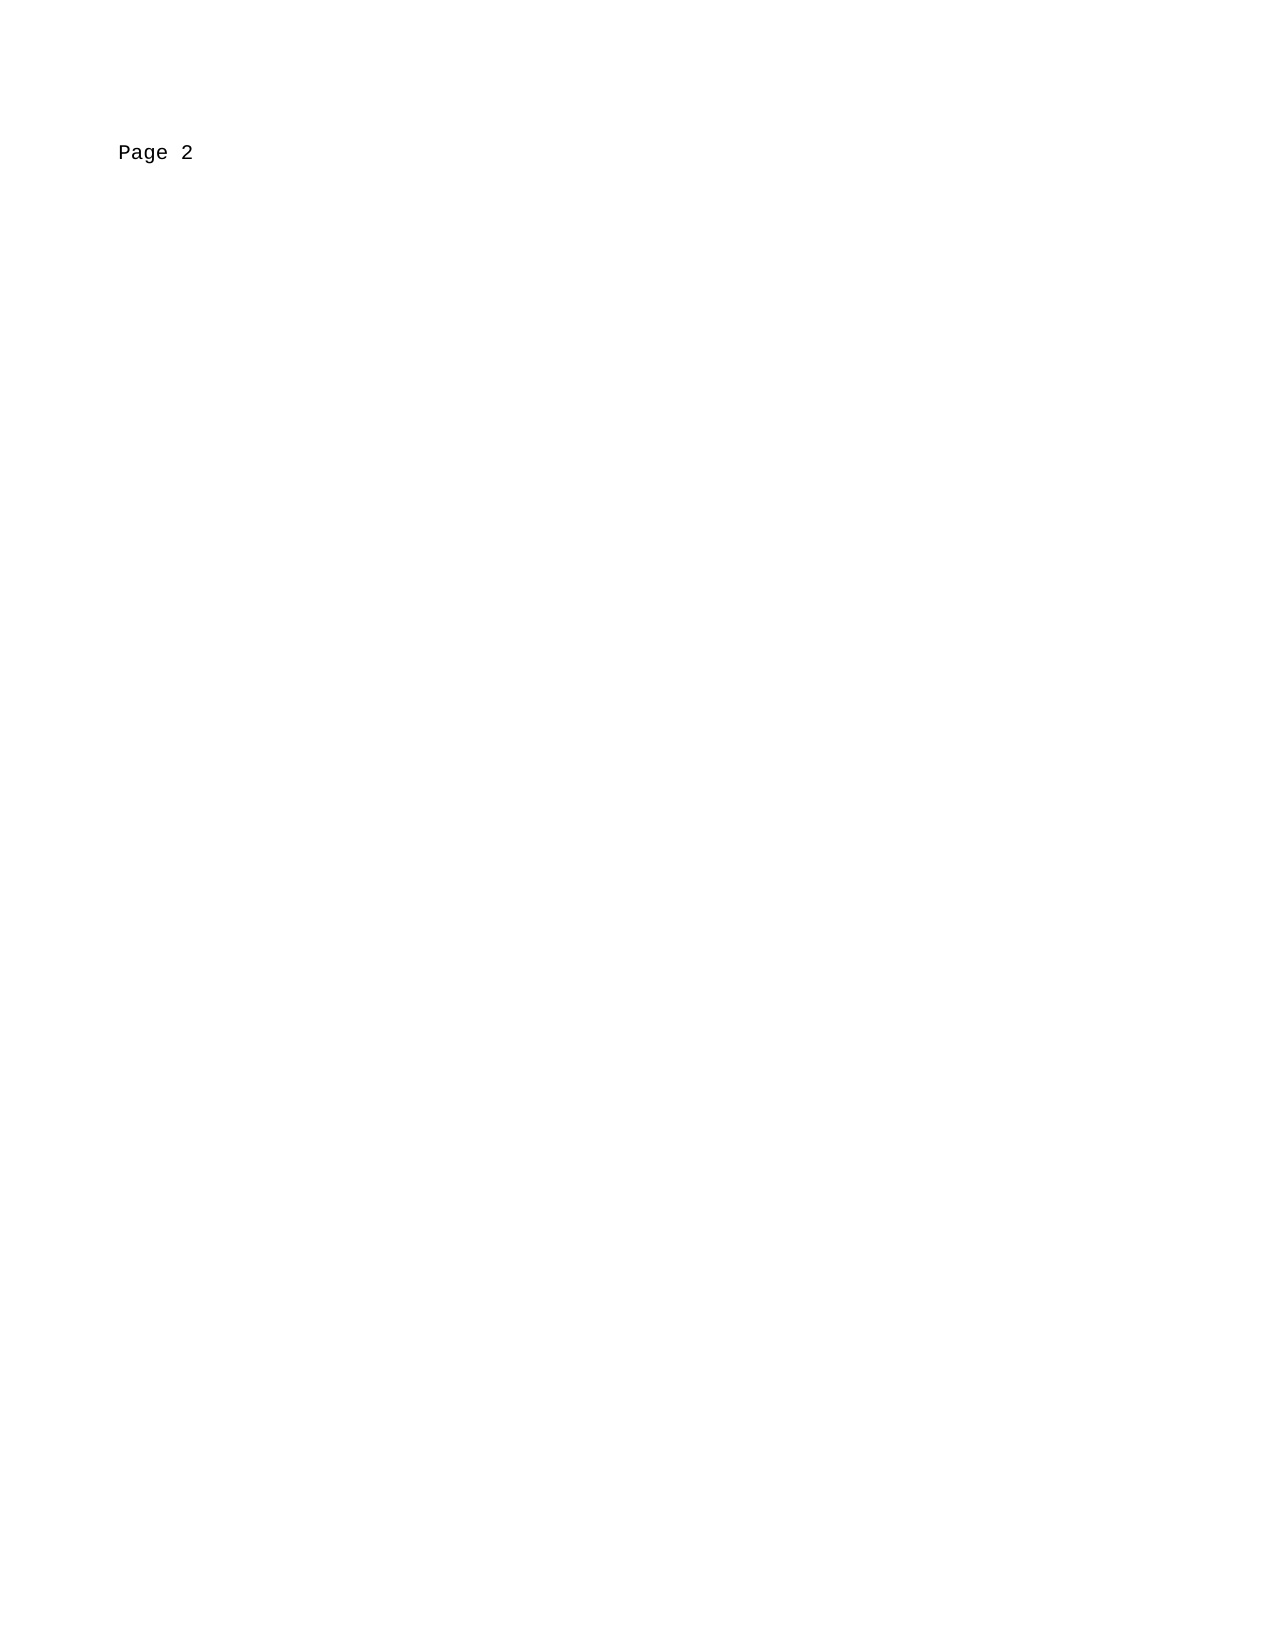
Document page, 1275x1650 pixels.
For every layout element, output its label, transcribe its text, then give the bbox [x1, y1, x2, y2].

text Page 2 [118, 142, 1157, 165]
